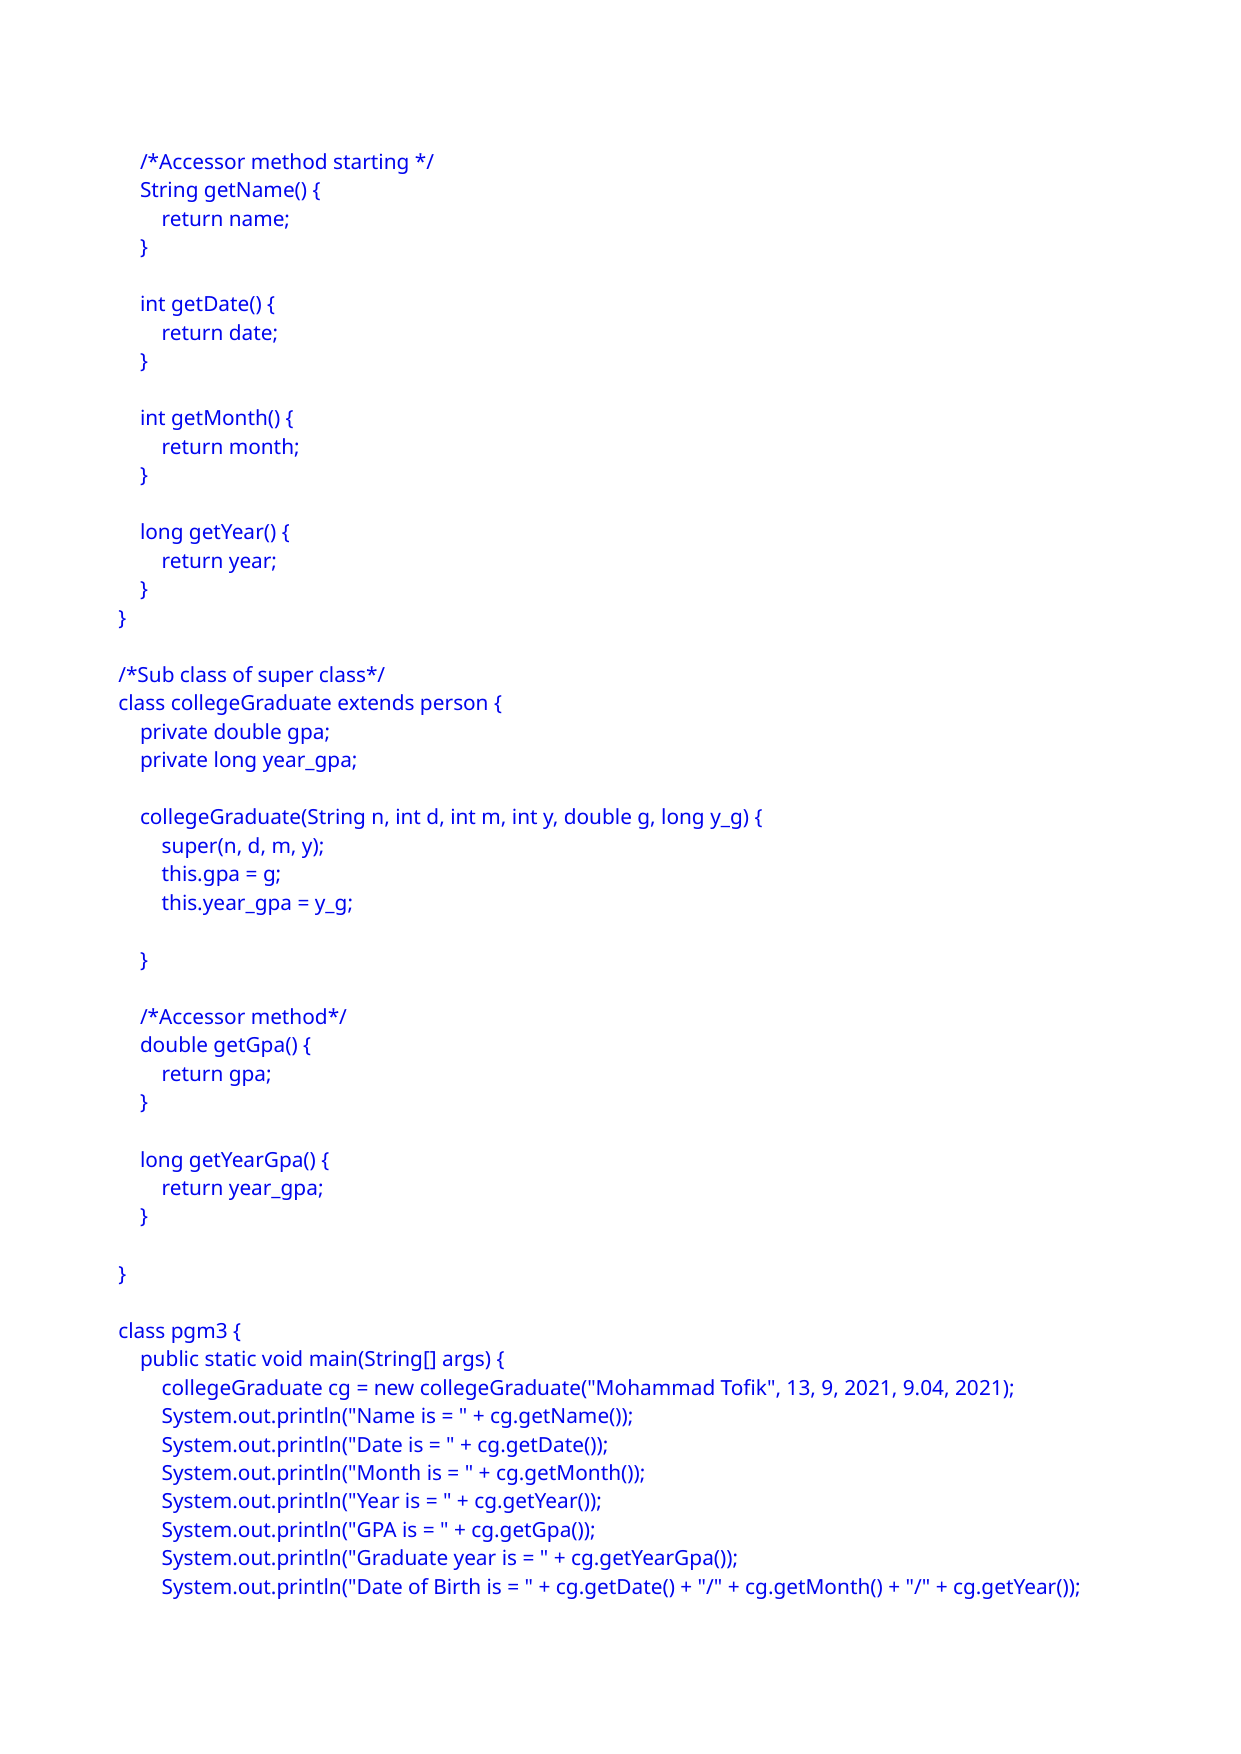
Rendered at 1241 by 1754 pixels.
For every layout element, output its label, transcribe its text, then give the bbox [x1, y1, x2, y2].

text String getName() { [118, 175, 1122, 204]
text } [118, 1202, 1122, 1230]
text } [118, 232, 1122, 261]
text System.out.println("Name is = " + cg.getName()); [118, 1401, 1122, 1430]
text /*Accessor method starting */ [118, 147, 1122, 175]
text private long year_gpa; [118, 745, 1122, 774]
text private double gpa; [118, 717, 1122, 745]
text System.out.println("GPA is = " + cg.getGpa()); [118, 1515, 1122, 1543]
text System.out.println("Month is = " + cg.getMonth()); [118, 1458, 1122, 1487]
text } [118, 1087, 1122, 1116]
text return month; [118, 432, 1122, 460]
text int getMonth() { [118, 403, 1122, 432]
text } [118, 1259, 1122, 1287]
text class collegeGraduate extends person { [118, 688, 1122, 717]
text collegeGraduate cg = new collegeGraduate("Mohammad Tofik", 13, 9, 2021, 9.04, 2021); [118, 1373, 1122, 1401]
text class pgm3 { [118, 1316, 1122, 1344]
text System.out.println("Graduate year is = " + cg.getYearGpa()); [118, 1543, 1122, 1572]
text long getYearGpa() { [118, 1145, 1122, 1173]
text super(n, d, m, y); [118, 831, 1122, 859]
text long getYear() { [118, 517, 1122, 546]
text collegeGraduate(String n, int d, int m, int y, double g, long y_g) { [118, 802, 1122, 831]
text } [118, 603, 1122, 631]
text return year; [118, 546, 1122, 574]
text return date; [118, 318, 1122, 346]
text public static void main(String[] args) { [118, 1344, 1122, 1373]
text } [118, 460, 1122, 489]
text this.gpa = g; [118, 859, 1122, 888]
text } [118, 574, 1122, 603]
text return name; [118, 204, 1122, 232]
text /*Accessor method*/ [118, 1002, 1122, 1031]
text } [118, 346, 1122, 375]
text System.out.println("Year is = " + cg.getYear()); [118, 1487, 1122, 1515]
text this.year_gpa = y_g; [118, 888, 1122, 916]
text System.out.println("Date is = " + cg.getDate()); [118, 1430, 1122, 1458]
text /*Sub class of super class*/ [118, 660, 1122, 688]
text double getGpa() { [118, 1031, 1122, 1059]
text } [118, 945, 1122, 973]
text int getDate() { [118, 289, 1122, 318]
text return gpa; [118, 1059, 1122, 1087]
text System.out.println("Date of Birth is = " + cg.getDate() + "/" + cg.getMonth() + "/" + cg.getYear()); [118, 1572, 1122, 1600]
text return year_gpa; [118, 1173, 1122, 1202]
